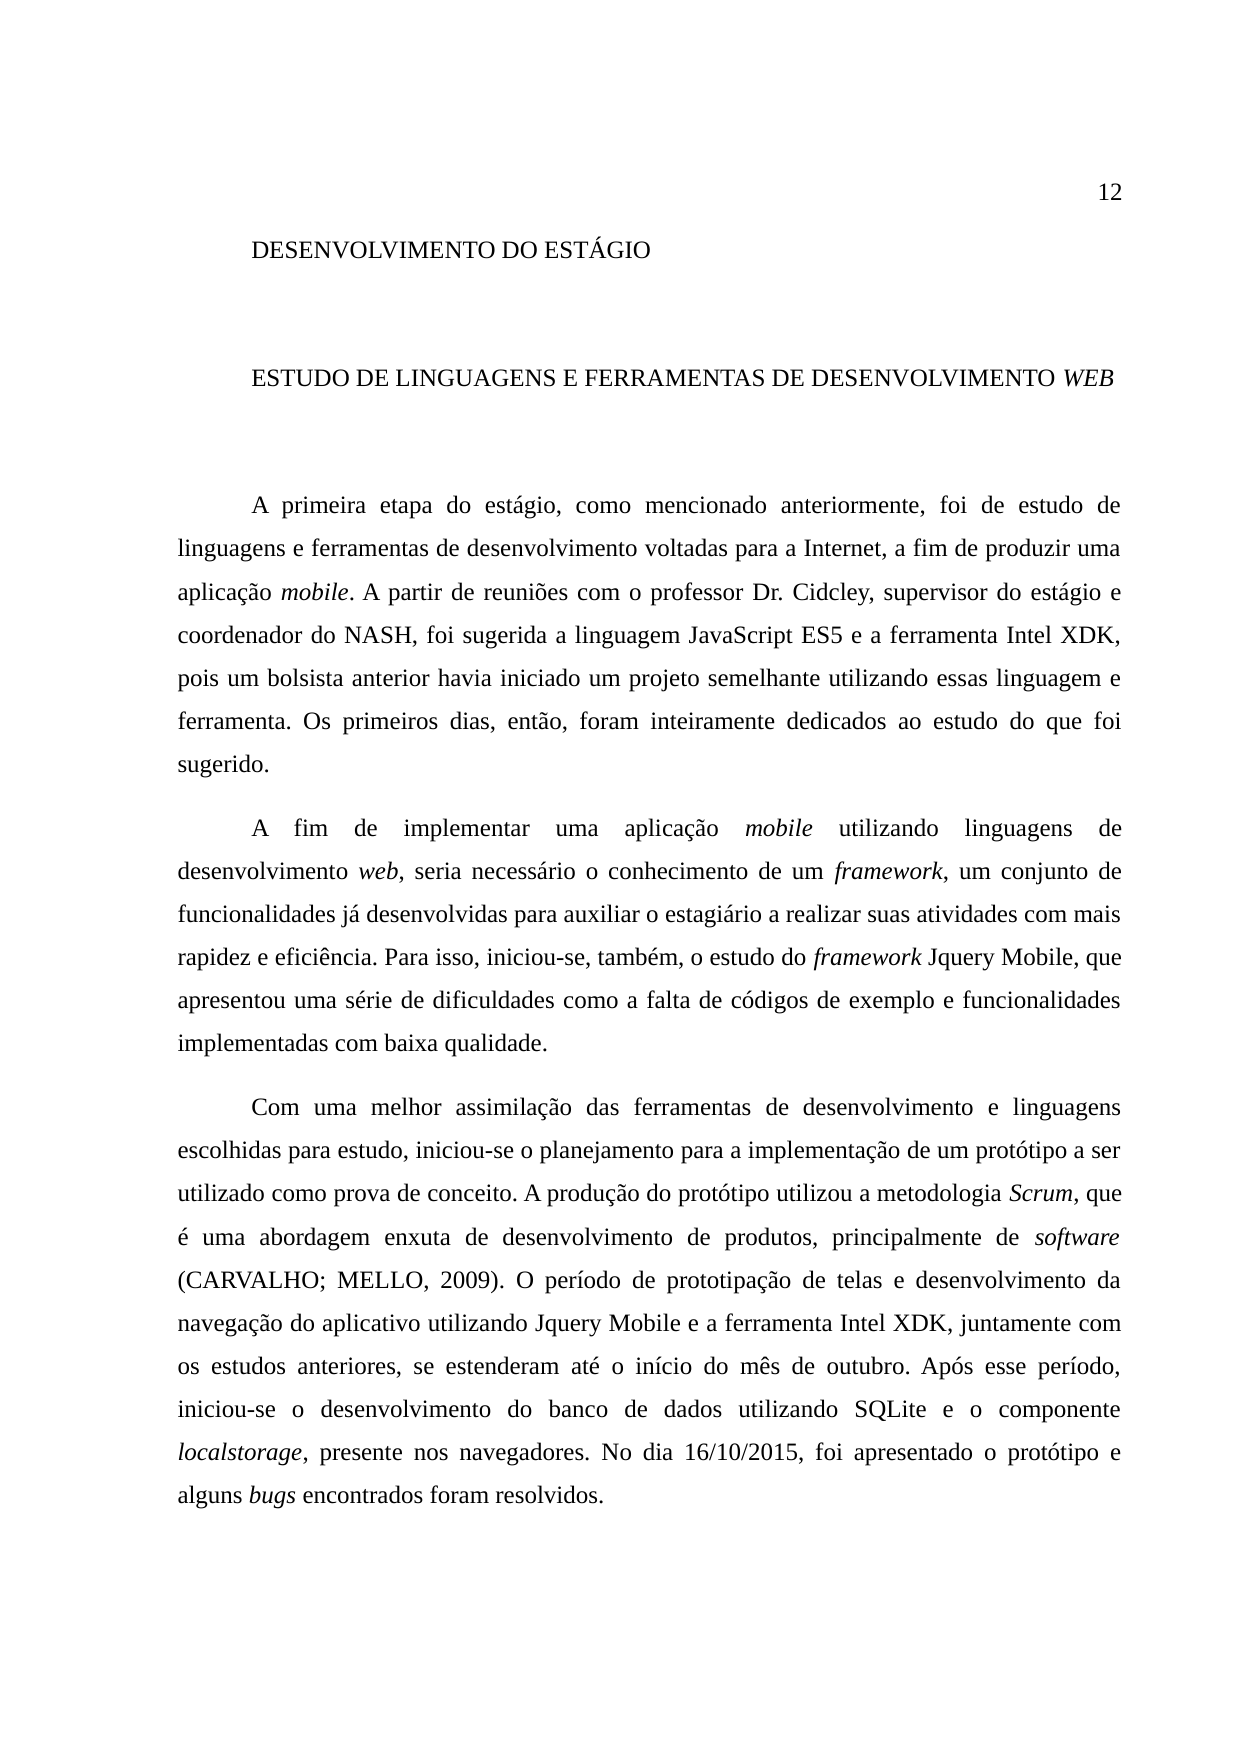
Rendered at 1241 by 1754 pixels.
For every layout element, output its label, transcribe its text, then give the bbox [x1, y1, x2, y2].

text ESTUDO DE LINGUAGENS E FERRAMENTAS DE DESENVOLVIMENTO WEB [177, 363, 1122, 392]
text Com uma melhor assimilação das ferramentas de desenvolvimento e linguagens escolhidas para estudo, iniciou-se o planejamento para a implementação de um protótipo a ser utilizado como prova de conceito. A produção do protótipo utilizou a metodologia Scrum, que é uma abordagem enxuta de desenvolvimento de produtos, principalmente de software (CARVALHO; MELLO, 2009). O período de prototipação de telas e desenvolvimento da navegação do aplicativo utilizando Jquery Mobile e a ferramenta Intel XDK, juntamente com os estudos anteriores, se estenderam até o início do mês de outubro. Após esse período, iniciou-se o desenvolvimento do banco de dados utilizando SQLite e o componente localstorage, presente nos navegadores. No dia 16/10/2015, foi apresentado o protótipo e alguns bugs encontrados foram resolvidos. [177, 1092, 1122, 1509]
text A primeira etapa do estágio, como mencionado anteriormente, foi de estudo de linguagens e ferramentas de desenvolvimento voltadas para a Internet, a fim de produzir uma aplicação mobile. A partir de reuniões com o professor Dr. Cidcley, supervisor do estágio e coordenador do NASH, foi sugerida a linguagem JavaScript ES5 e a ferramenta Intel XDK, pois um bolsista anterior havia iniciado um projeto semelhante utilizando essas linguagem e ferramenta. Os primeiros dias, então, foram inteiramente dedicados ao estudo do que foi sugerido. [177, 490, 1122, 778]
text A fim de implementar uma aplicação mobile utilizando linguagens de desenvolvimento web, seria necessário o conhecimento de um framework, um conjunto de funcionalidades já desenvolvidas para auxiliar o estagiário a realizar suas atividades com mais rapidez e eficiência. Para isso, iniciou-se, também, o estudo do framework Jquery Mobile, que apresentou uma série de dificuldades como a falta de códigos de exemplo e funcionalidades implementadas com baixa qualidade. [177, 813, 1122, 1057]
text DESENVOLVIMENTO DO ESTÁGIO [177, 235, 1122, 264]
